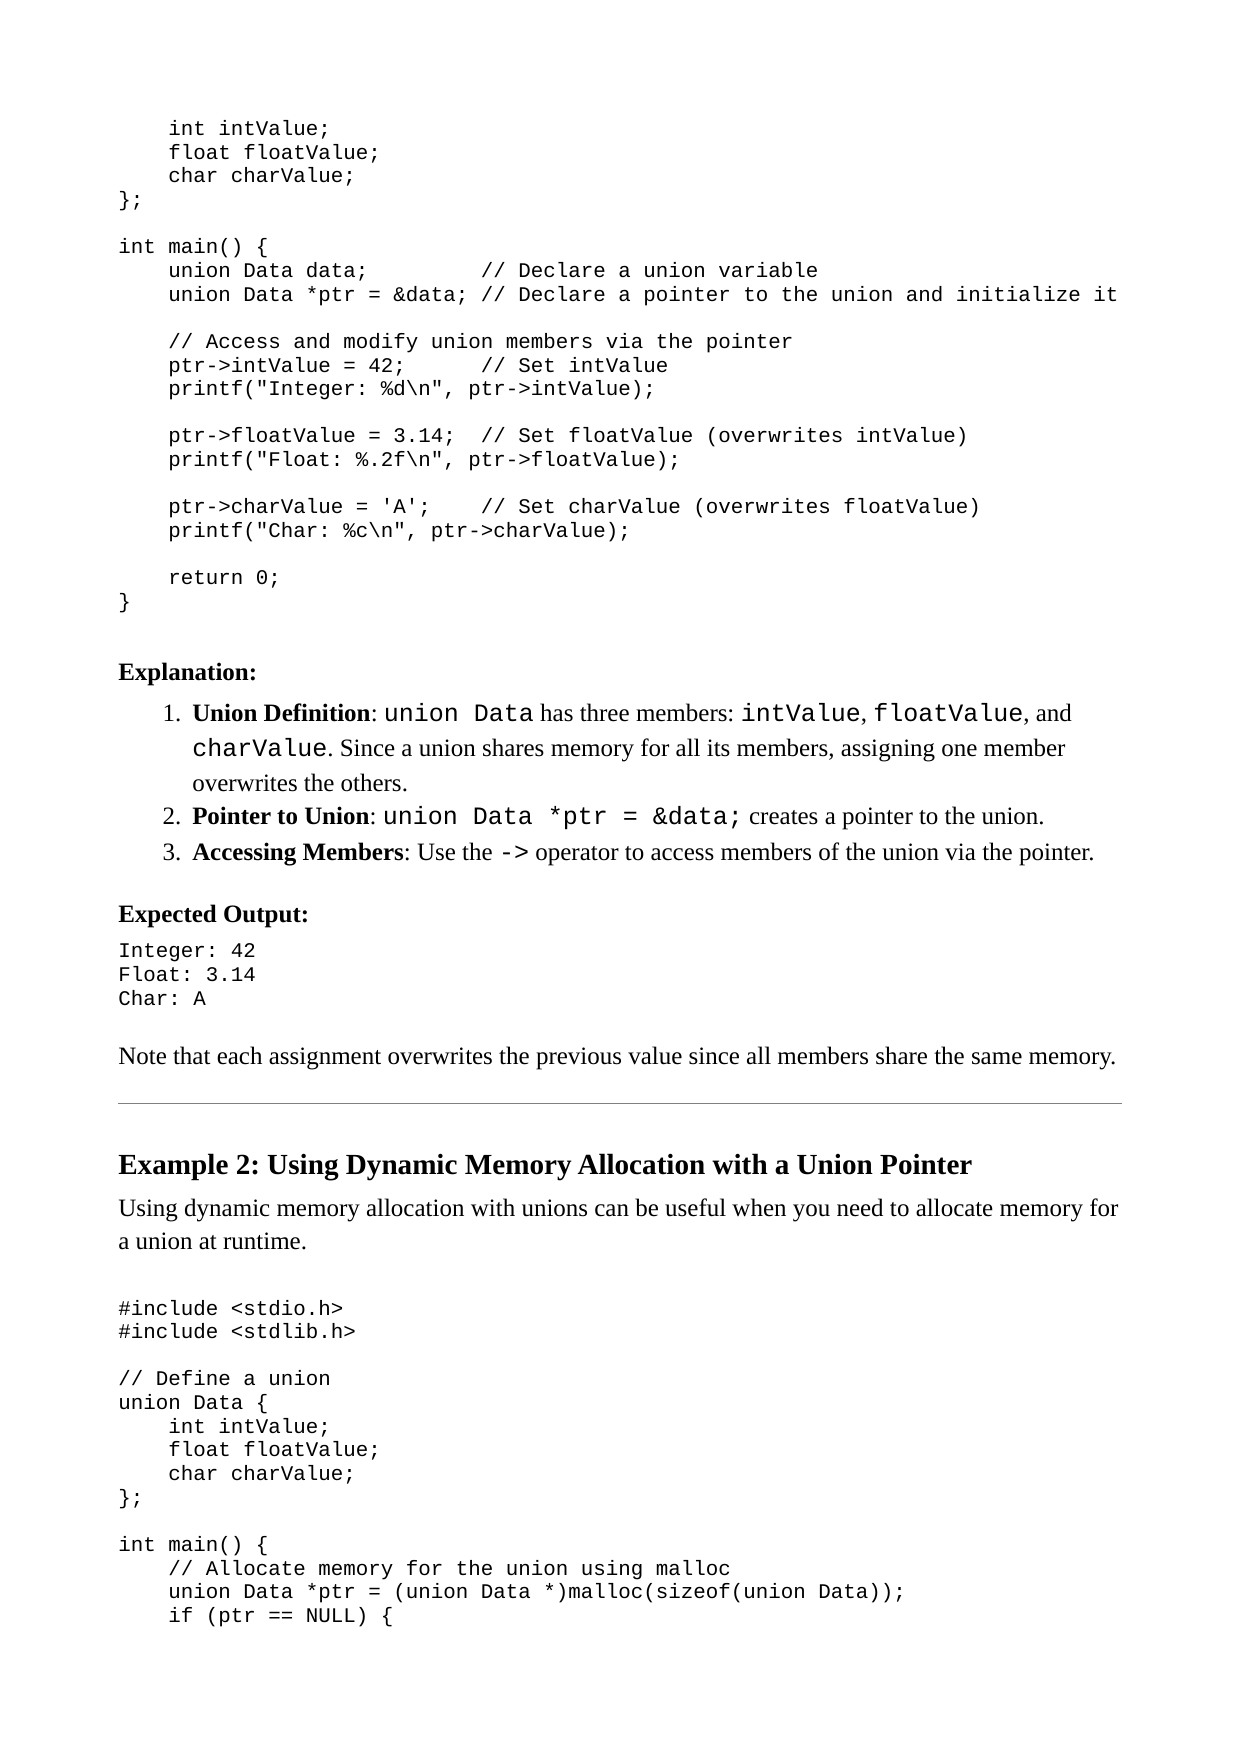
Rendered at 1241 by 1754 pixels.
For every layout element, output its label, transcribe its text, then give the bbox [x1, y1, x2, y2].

subtitle Example 2: Using Dynamic Memory Allocation with a Union Pointer [118, 1147, 1122, 1181]
text int main() { [118, 236, 1122, 260]
text char charValue; [118, 1463, 1122, 1487]
text ptr->charValue = 'A'; // Set charValue (overwrites floatValue) [118, 496, 1122, 520]
text union Data *ptr = &data; // Declare a pointer to the union and initialize it [118, 284, 1122, 307]
list Accessing Members: Use the -> operator to access members of the union via the pointer. [162, 837, 1122, 867]
text int intValue; [118, 1416, 1122, 1439]
text #include <stdio.h> [118, 1297, 1122, 1321]
subtitle Expected Output: [118, 899, 1122, 928]
text union Data { [118, 1392, 1122, 1416]
text return 0; [118, 567, 1122, 591]
text printf("Integer: %d\n", ptr->intValue); [118, 378, 1122, 402]
text union Data *ptr = (union Data *)malloc(sizeof(union Data)); [118, 1581, 1122, 1605]
subtitle Explanation: [118, 657, 1122, 685]
list Pointer to Union: union Data *ptr = &data; creates a pointer to the union. [162, 801, 1122, 832]
text Char: A [118, 988, 1122, 1011]
text float floatValue; [118, 142, 1122, 165]
text if (ptr == NULL) { [118, 1605, 1122, 1628]
text float floatValue; [118, 1439, 1122, 1463]
text } [118, 591, 1122, 615]
text int intValue; [118, 118, 1122, 142]
text }; [118, 189, 1122, 213]
text #include <stdlib.h> [118, 1321, 1122, 1345]
text union Data data; // Declare a union variable [118, 260, 1122, 284]
text // Access and modify union members via the pointer [118, 331, 1122, 354]
text }; [118, 1487, 1122, 1510]
text printf("Float: %.2f\n", ptr->floatValue); [118, 449, 1122, 473]
text Float: 3.14 [118, 964, 1122, 988]
text Note that each assignment overwrites the previous value since all members share the same memory. [118, 1041, 1122, 1069]
text // Allocate memory for the union using malloc [118, 1558, 1122, 1581]
text Using dynamic memory allocation with unions can be useful when you need to allocate memory for a union at runtime. [118, 1193, 1122, 1255]
text int main() { [118, 1534, 1122, 1558]
text // Define a union [118, 1368, 1122, 1392]
text char charValue; [118, 165, 1122, 189]
text printf("Char: %c\n", ptr->charValue); [118, 520, 1122, 544]
text ptr->floatValue = 3.14; // Set floatValue (overwrites intValue) [118, 426, 1122, 449]
list Union Definition: union Data has three members: intValue, floatValue, and charValue. Since a union shares memory for all its members, assigning one member overwrites the others. [162, 698, 1122, 797]
text Integer: 42 [118, 940, 1122, 964]
text ptr->intValue = 42; // Set intValue [118, 354, 1122, 378]
